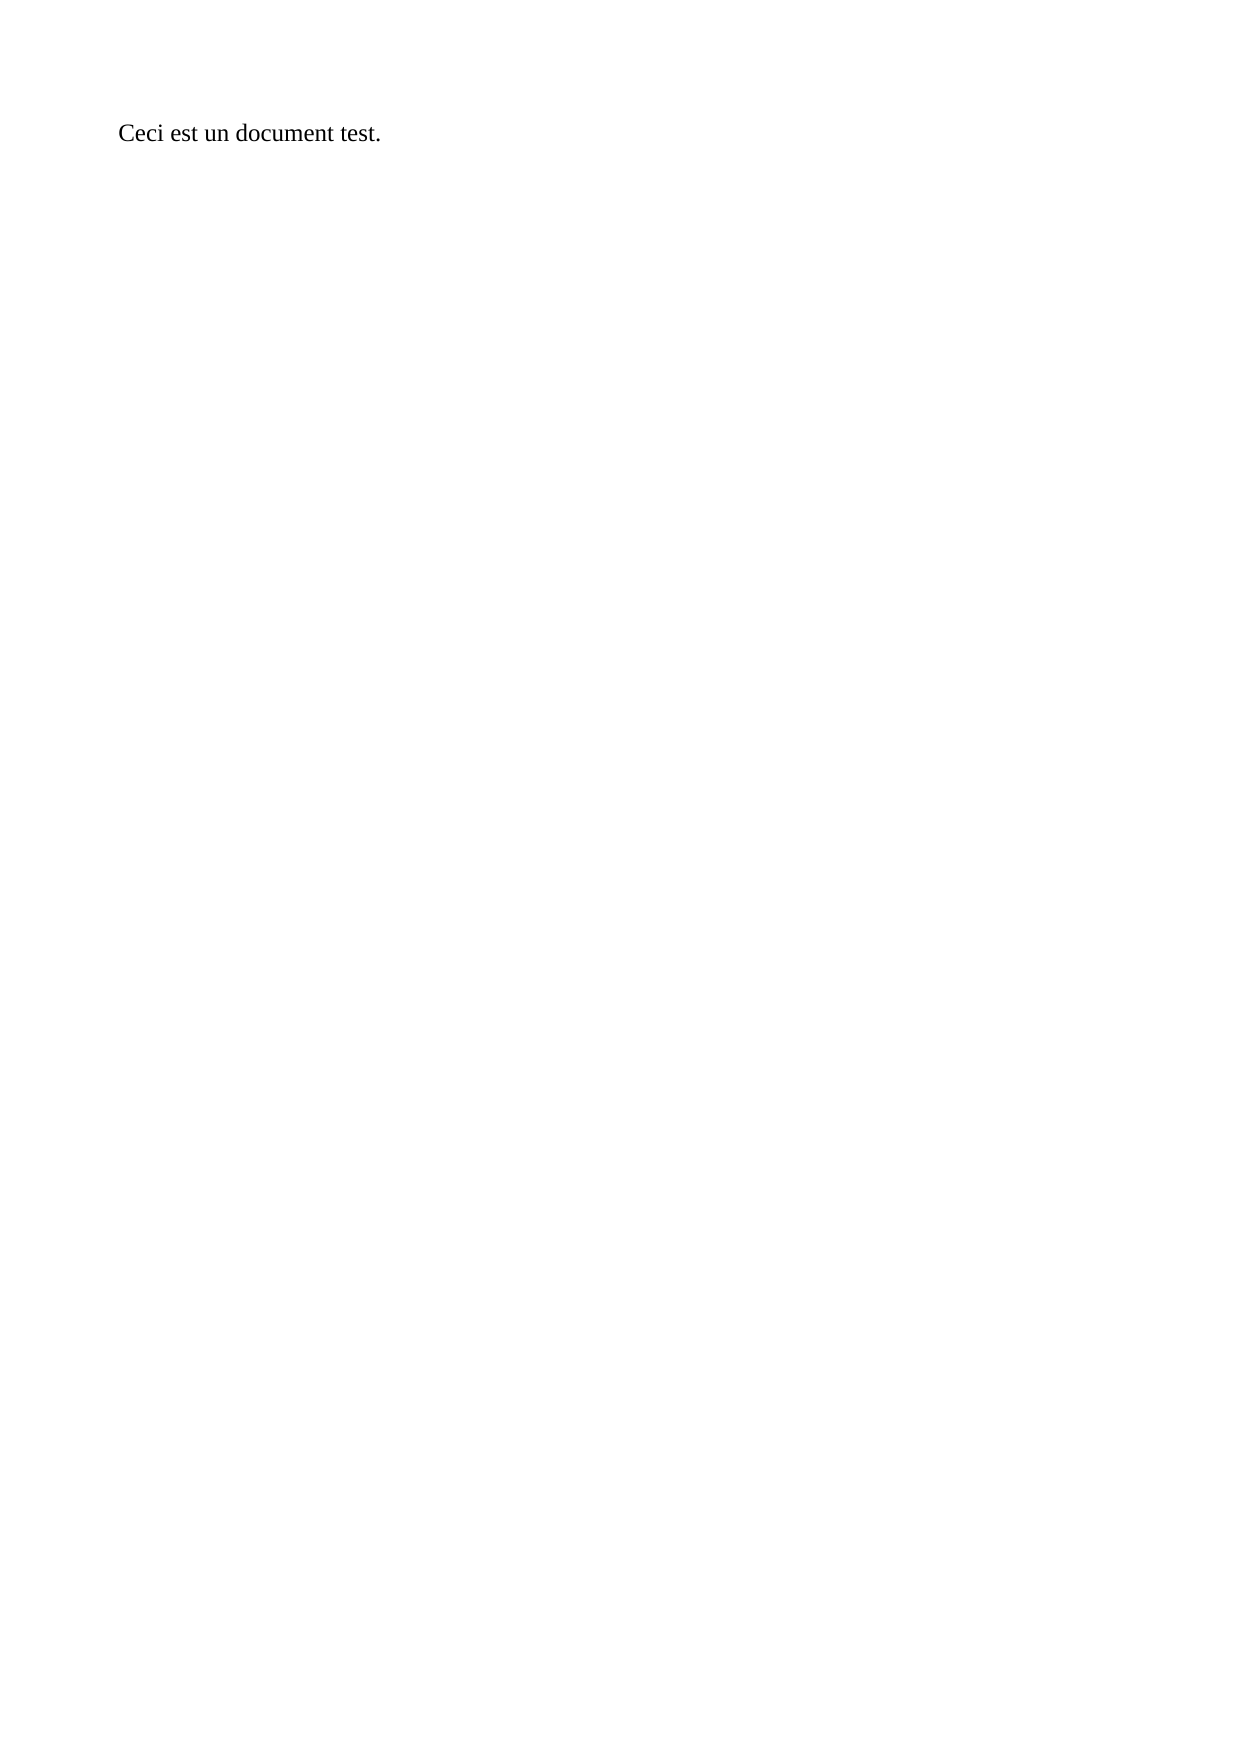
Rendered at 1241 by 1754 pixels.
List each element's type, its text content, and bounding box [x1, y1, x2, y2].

text Ceci est un document test. [118, 118, 1122, 147]
